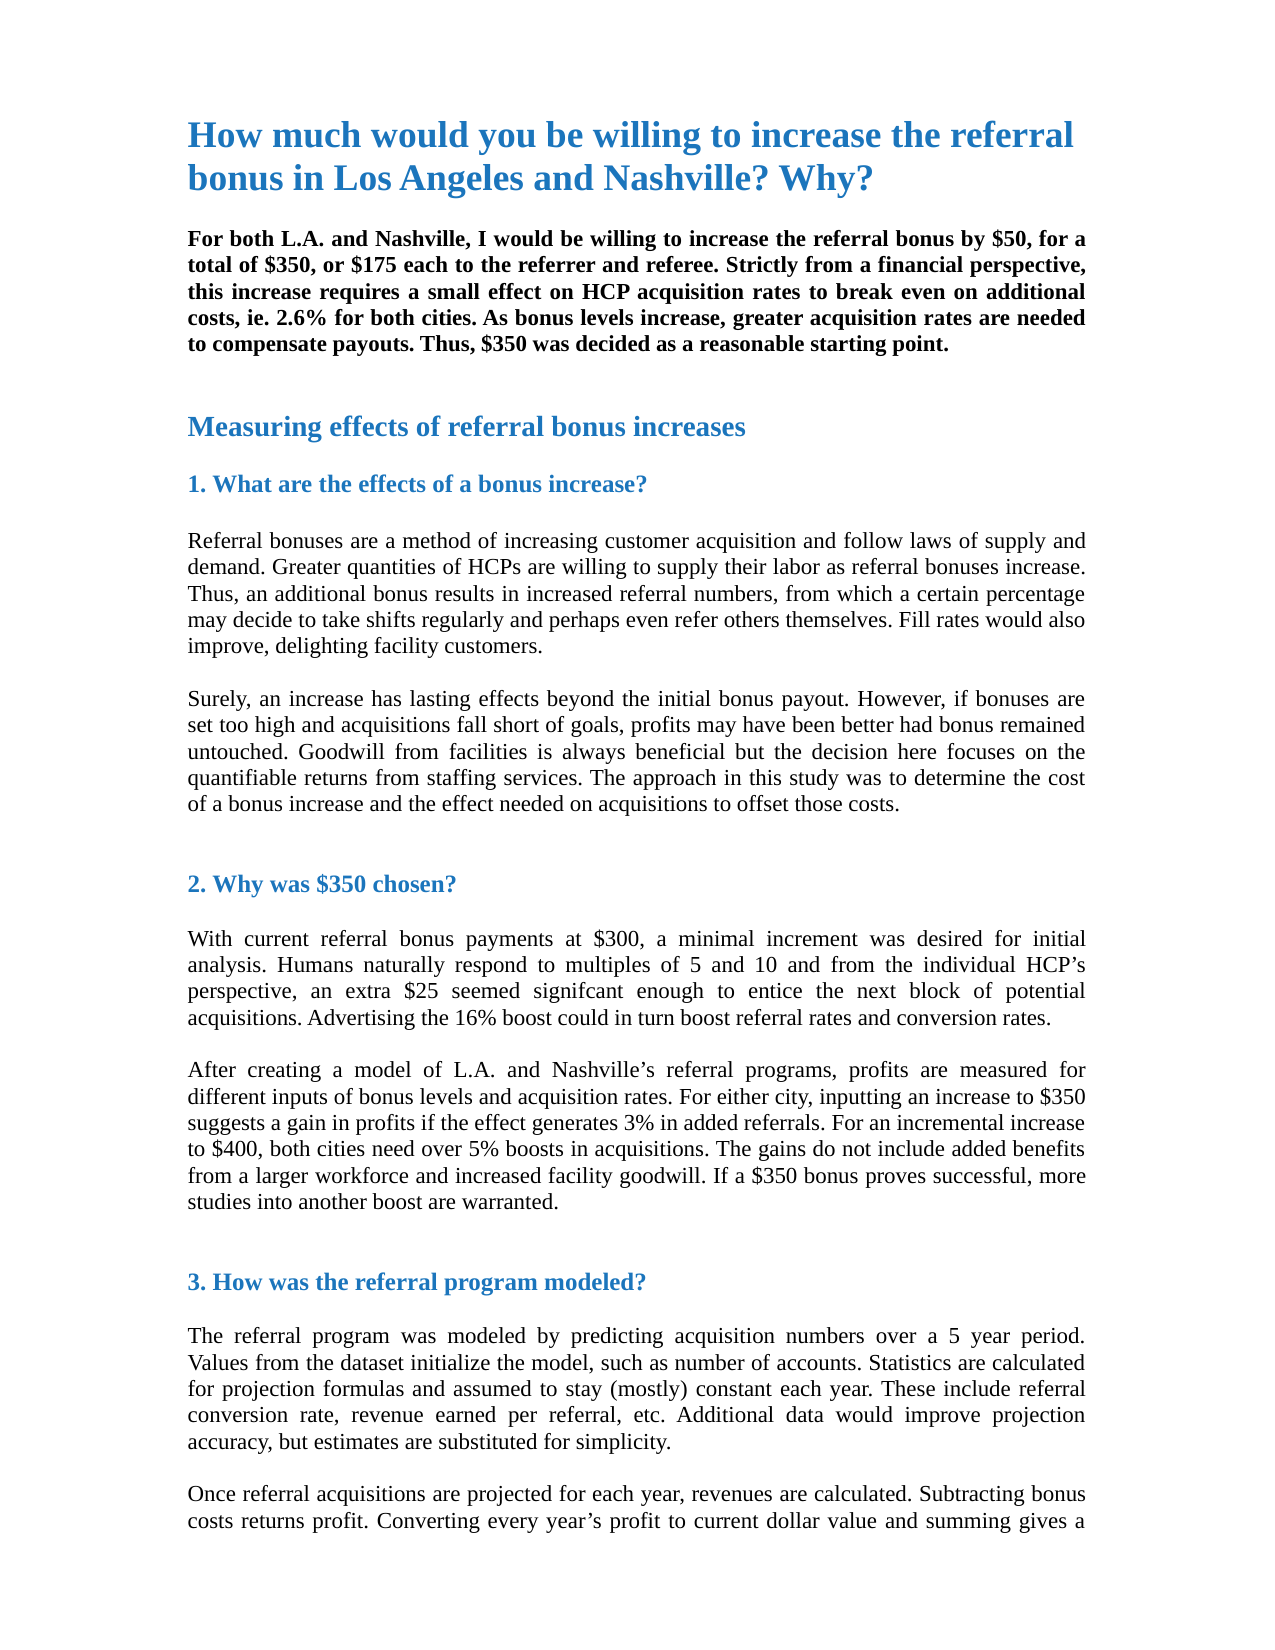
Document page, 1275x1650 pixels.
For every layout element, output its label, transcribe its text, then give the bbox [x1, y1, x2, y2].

text After creating a model of L.A. and Nashville’s referral programs, profits are measured for different inputs of bonus levels and acquisition rates. For either city, inputting an increase to $350 suggests a gain in profits if the effect generates 3% in added referrals. For an incremental increase to $400, both cities need over 5% boosts in acquisitions. The gains do not include added benefits from a larger workforce and increased facility goodwill. If a $350 bonus proves successful, more studies into another boost are warranted. [187, 1056, 1087, 1214]
text Once referral acquisitions are projected for each year, revenues are calculated. Subtracting bonus costs returns profit. Converting every year’s profit to current dollar value and summing gives a [187, 1481, 1087, 1533]
text Measuring effects of referral bonus increases [187, 409, 1087, 443]
text 3. How was the referral program modeled? [187, 1267, 1087, 1296]
text The referral program was modeled by predicting acquisition numbers over a 5 year period. Values from the dataset initialize the model, such as number of accounts. Statistics are calculated for projection formulas and assumed to stay (mostly) constant each year. These include referral conversion rate, revenue earned per referral, etc. Additional data would improve projection accuracy, but estimates are substituted for simplicity. [187, 1322, 1087, 1454]
text Surely, an increase has lasting effects beyond the initial bonus payout. However, if bonuses are set too high and acquisitions fall short of goals, profits may have been better had bonus remained untouched. Goodwill from facilities is always beneficial but the decision here focuses on the quantifiable returns from staffing services. The approach in this study was to determine the cost of a bonus increase and the effect needed on acquisitions to offset those costs. [187, 685, 1087, 817]
text How much would you be willing to increase the referral bonus in Los Angeles and Nashville? Why? [187, 112, 1087, 199]
text With current referral bonus payments at $300, a minimal increment was desired for initial analysis. Humans naturally respond to multiples of 5 and 10 and from the individual HCP’s perspective, an extra $25 seemed signifcant enough to entice the next block of potential acquisitions. Advertising the 16% boost could in turn boost referral rates and conversion rates. [187, 925, 1087, 1030]
text 1. What are the effects of a bonus increase? [187, 469, 1087, 498]
text 2. Why was $350 chosen? [187, 869, 1087, 898]
text For both L.A. and Nashville, I would be willing to increase the referral bonus by $50, for a total of $350, or $175 each to the referrer and referee. Strictly from a financial perspective, this increase requires a small effect on HCP acquisition rates to break even on additional costs, ie. 2.6% for both cities. As bonus levels increase, greater acquisition rates are needed to compensate payouts. Thus, $350 was decided as a reasonable starting point. [187, 225, 1087, 357]
text Referral bonuses are a method of increasing customer acquisition and follow laws of supply and demand. Greater quantities of HCPs are willing to supply their labor as referral bonuses increase. Thus, an additional bonus results in increased referral numbers, from which a certain percentage may decide to take shifts regularly and perhaps even refer others themselves. Fill rates would also improve, delighting facility customers. [187, 527, 1087, 659]
